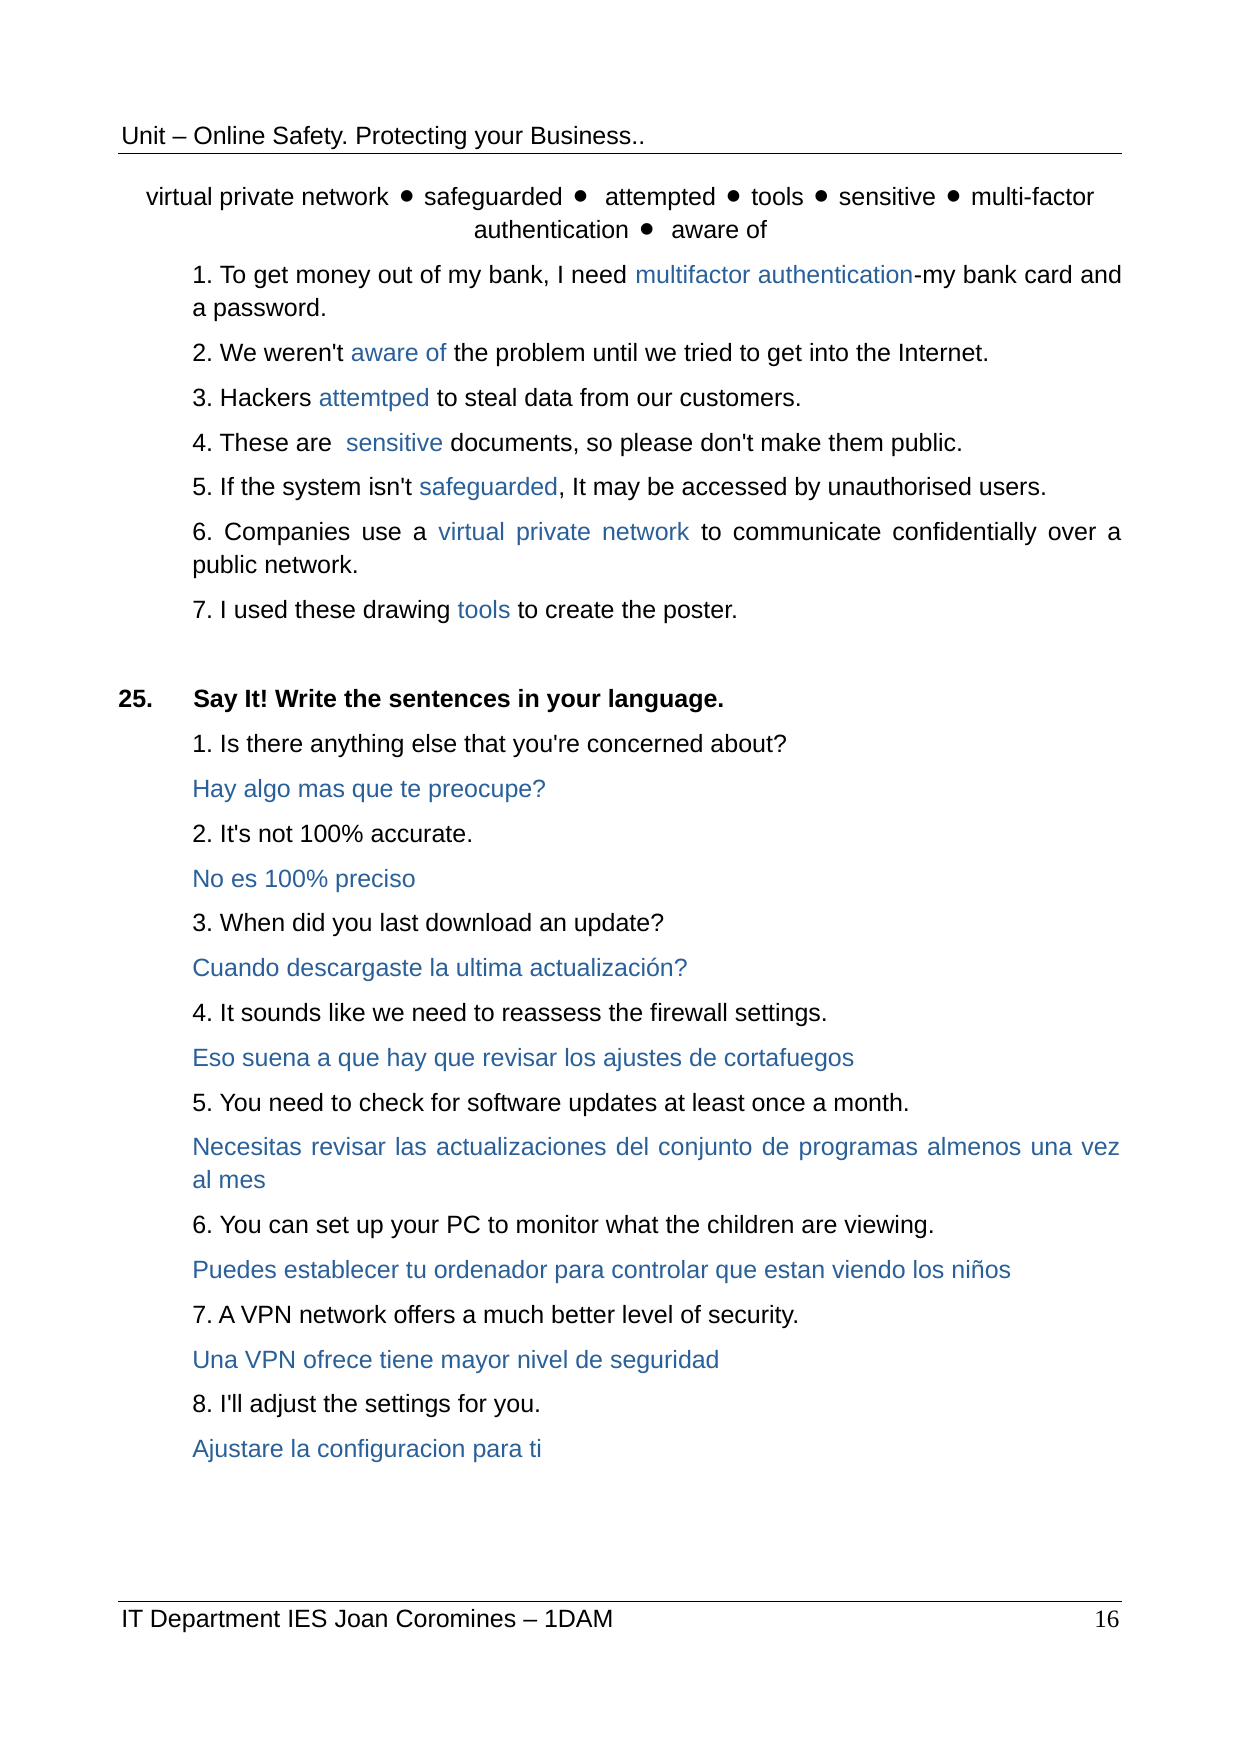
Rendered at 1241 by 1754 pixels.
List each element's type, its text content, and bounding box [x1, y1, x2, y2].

text 5. You need to check for software updates at least once a month. [192, 1088, 1122, 1116]
text No es 100% preciso [192, 864, 1122, 892]
text 8. I'll adjust the settings for you. [192, 1389, 1122, 1418]
text Cuando descargaste la ultima actualización? [192, 953, 1122, 982]
text virtual private network ⚫ safeguarded ⚫ attempted ⚫ tools ⚫ sensitive ⚫ multi-factor authentication ⚫ aware of [118, 182, 1122, 244]
text 1. Is there anything else that you're concerned about? [192, 729, 1122, 758]
text 4. These are sensitive documents, so please don't make them public. [192, 427, 1122, 456]
text Una VPN ofrece tiene mayor nivel de seguridad [192, 1344, 1122, 1373]
text 1. To get money out of my bank, I need multifactor authentication-my bank card and a password. [192, 260, 1122, 322]
text 5. If the system isn't safeguarded, It may be accessed by unauthorised users. [192, 472, 1122, 501]
text 2. It's not 100% accurate. [192, 819, 1122, 848]
text Necesitas revisar las actualizaciones del conjunto de programas almenos una vez al mes [192, 1132, 1122, 1194]
text Puedes establecer tu ordenador para controlar que estan viendo los niños [192, 1255, 1122, 1284]
text 6. Companies use a virtual private network to communicate confidentially over a public network. [192, 517, 1122, 579]
text Ajustare la configuracion para ti [192, 1434, 1122, 1463]
list Say It! Write the sentences in your language. [118, 684, 1122, 713]
text 6. You can set up your PC to monitor what the children are viewing. [192, 1210, 1122, 1239]
text 7. A VPN network offers a much better level of security. [192, 1300, 1122, 1328]
text 4. It sounds like we need to reassess the firewall settings. [192, 998, 1122, 1027]
text Eso suena a que hay que revisar los ajustes de cortafuegos [192, 1043, 1122, 1072]
text 2. We weren't aware of the problem until we tried to get into the Internet. [192, 338, 1122, 367]
text Hay algo mas que te preocupe? [192, 774, 1122, 803]
text 3. Hackers attemtped to steal data from our customers. [192, 383, 1122, 411]
text 7. I used these drawing tools to create the poster. [192, 595, 1122, 624]
text 3. When did you last download an update? [192, 908, 1122, 937]
